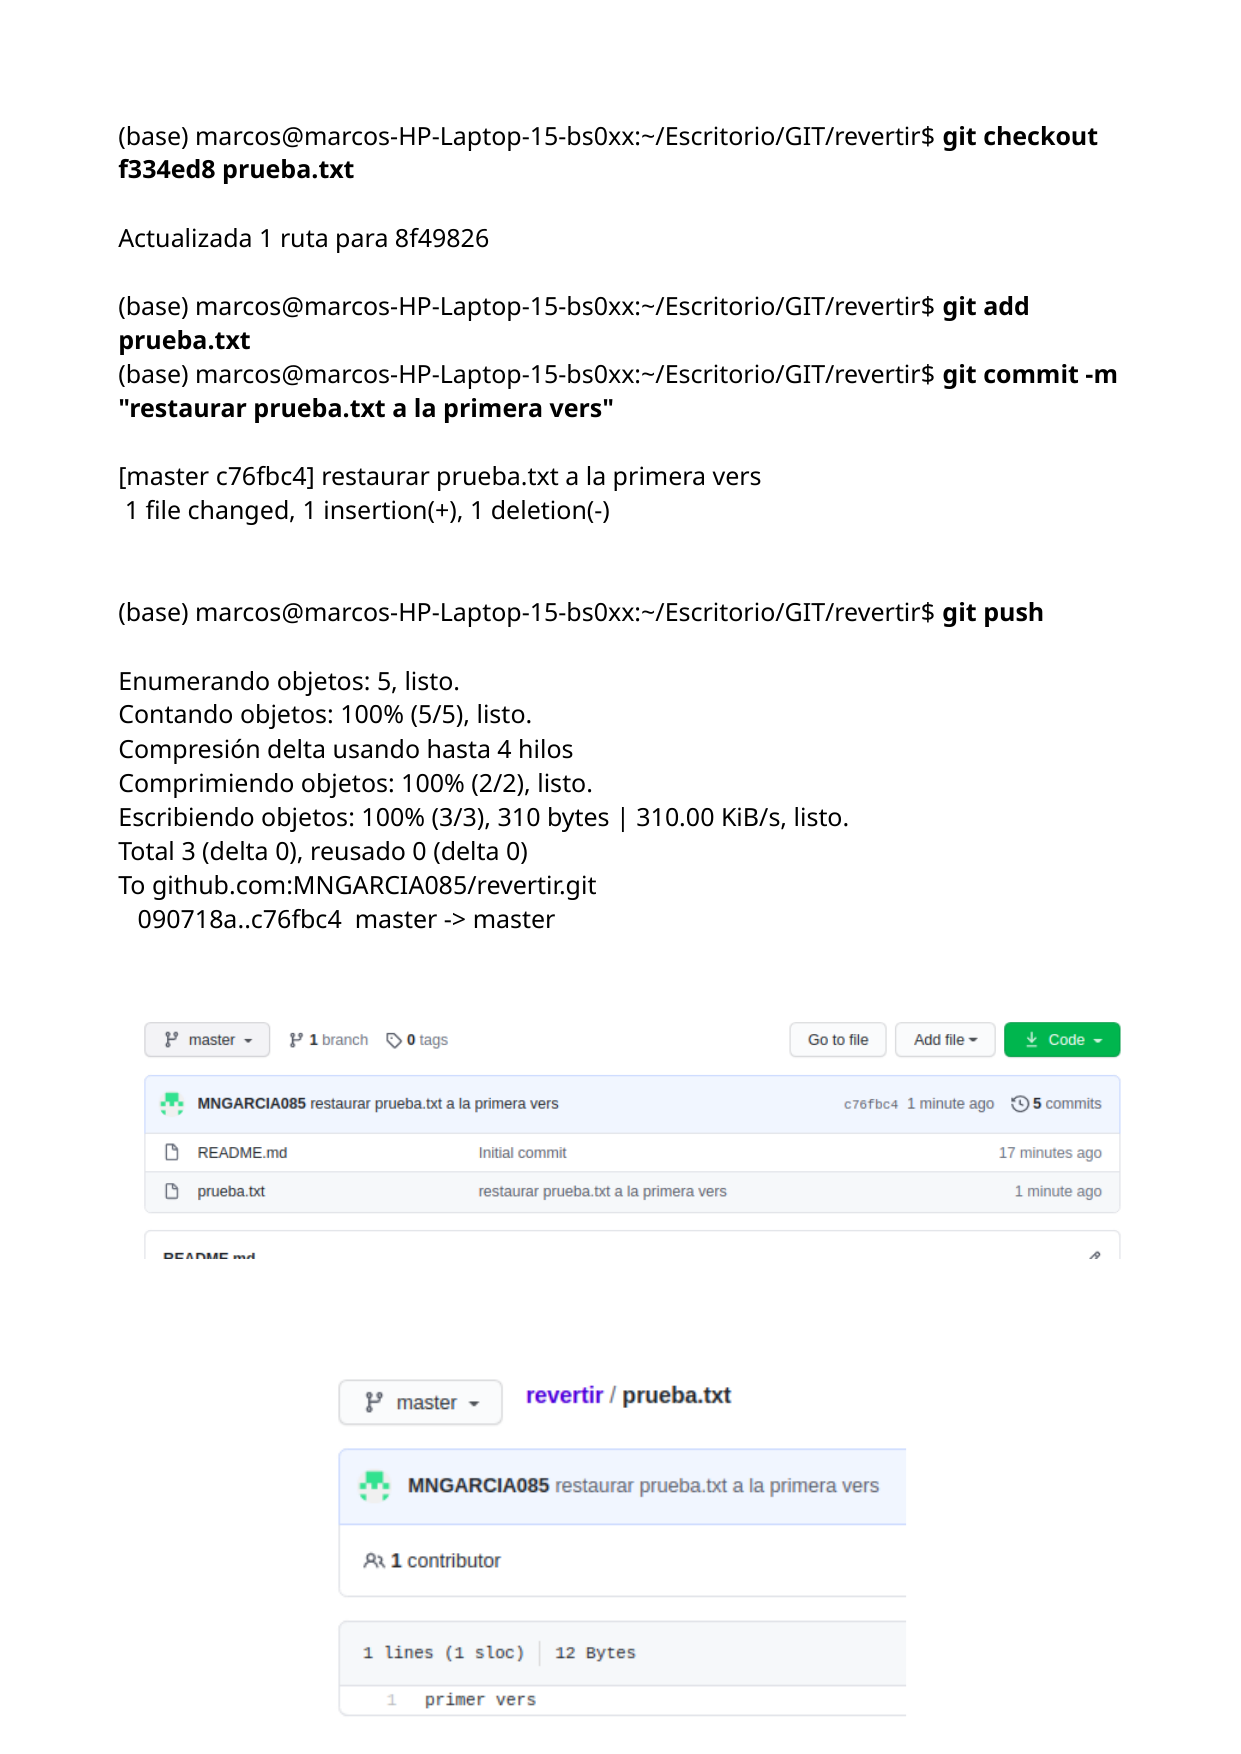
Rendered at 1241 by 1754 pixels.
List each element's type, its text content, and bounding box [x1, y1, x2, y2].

text 090718a..c76fbc4 master -> master [118, 902, 1122, 936]
text Escribiendo objetos: 100% (3/3), 310 bytes | 310.00 KiB/s, listo. [118, 799, 1122, 833]
text (base) marcos@marcos-HP-Laptop-15-bs0xx:~/Escritorio/GIT/revertir$ git checkout f334ed8 prueba.txt [118, 118, 1122, 186]
picture [334, 1361, 907, 1754]
text To github.com:MNGARCIA085/revertir.git [118, 867, 1122, 902]
text (base) marcos@marcos-HP-Laptop-15-bs0xx:~/Escritorio/GIT/revertir$ git add prueba.txt [118, 288, 1122, 357]
text Comprimiendo objetos: 100% (2/2), listo. [118, 765, 1122, 799]
text Enumerando objetos: 5, listo. [118, 663, 1122, 697]
text Total 3 (delta 0), reusado 0 (delta 0) [118, 833, 1122, 867]
text Contando objetos: 100% (5/5), listo. [118, 697, 1122, 731]
picture [118, 1003, 1123, 1259]
text (base) marcos@marcos-HP-Laptop-15-bs0xx:~/Escritorio/GIT/revertir$ git commit -m "restaurar prueba.txt a la primera vers" [118, 357, 1122, 425]
text (base) marcos@marcos-HP-Laptop-15-bs0xx:~/Escritorio/GIT/revertir$ git push [118, 595, 1122, 629]
text Actualizada 1 ruta para 8f49826 [118, 220, 1122, 254]
text Compresión delta usando hasta 4 hilos [118, 731, 1122, 765]
text [master c76fbc4] restaurar prueba.txt a la primera vers [118, 459, 1122, 493]
text 1 file changed, 1 insertion(+), 1 deletion(-) [118, 493, 1122, 527]
